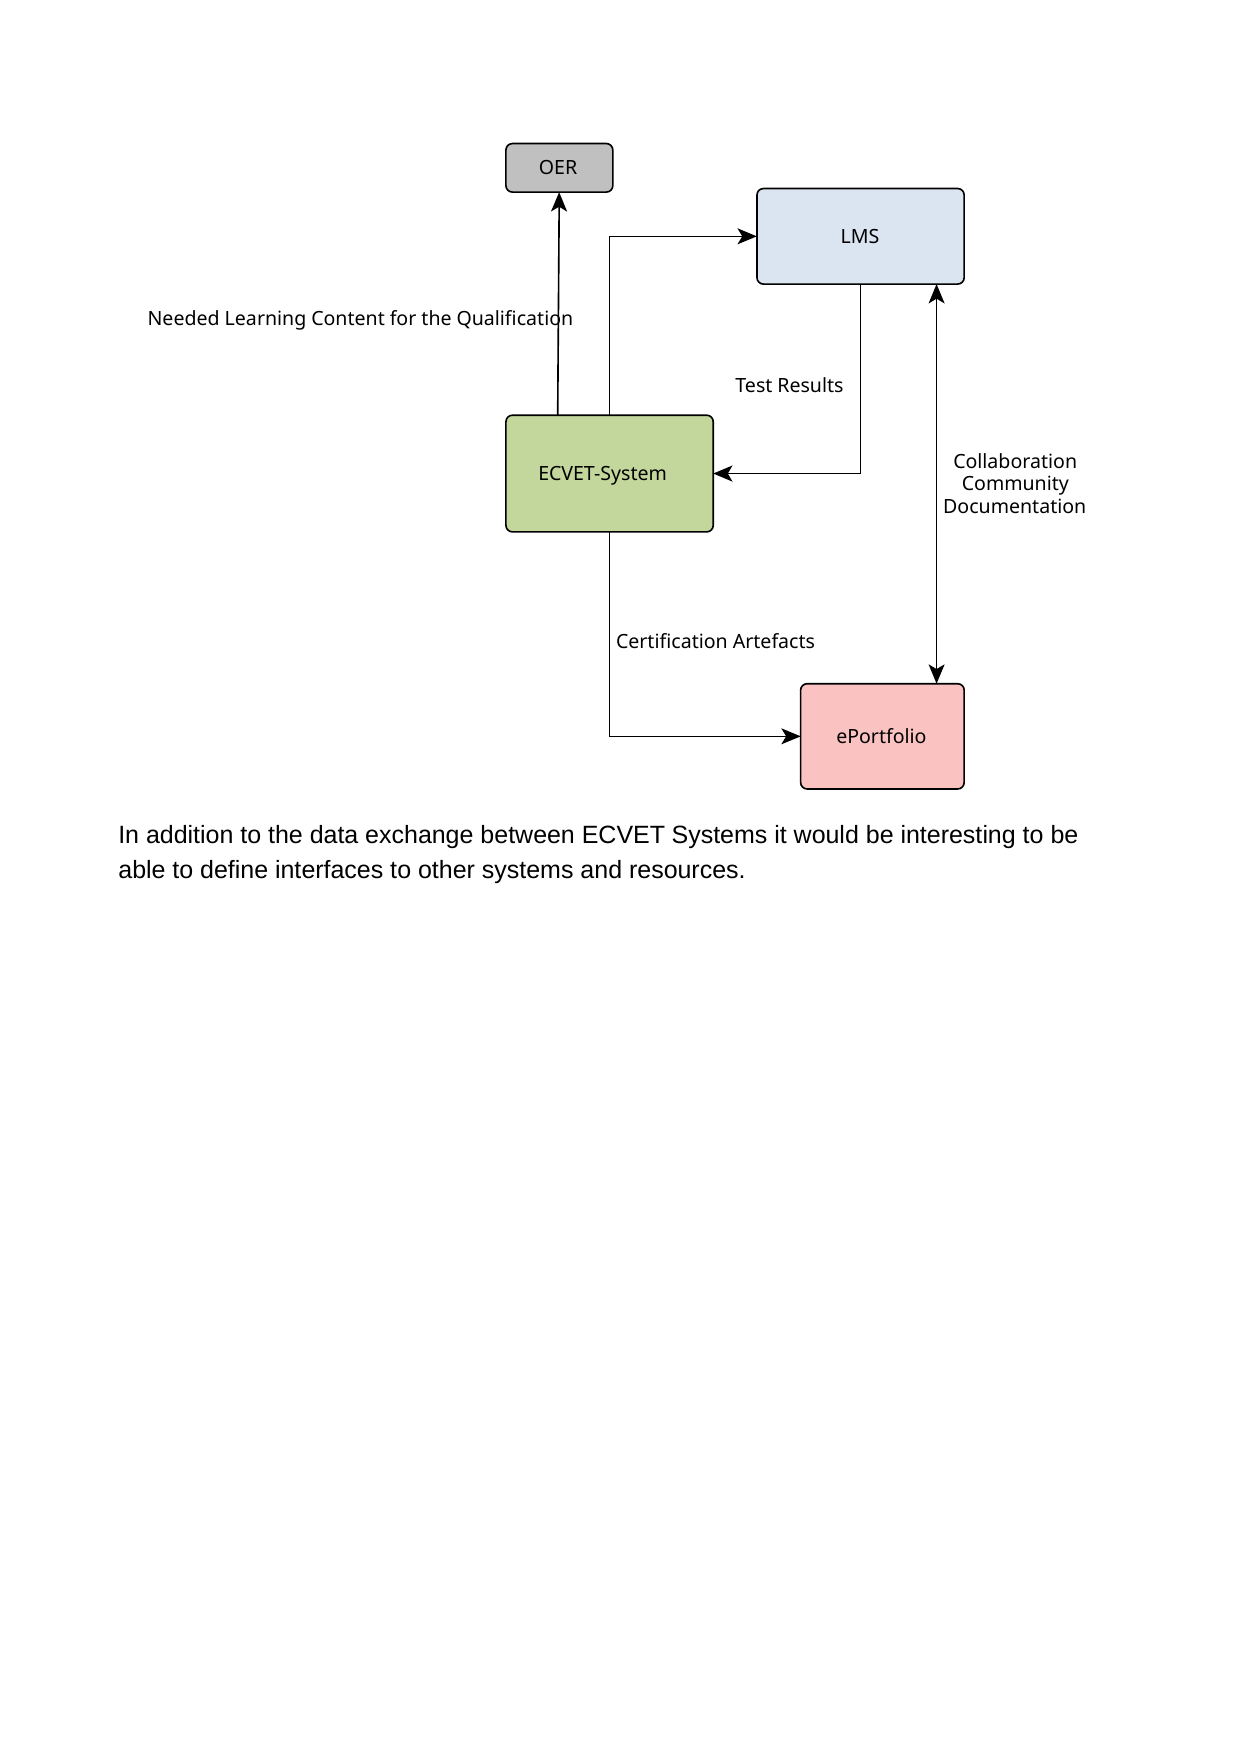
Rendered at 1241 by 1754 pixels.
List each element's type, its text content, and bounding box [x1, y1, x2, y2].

text In addition to the data exchange between ECVET Systems it would be interesting to be able to define interfaces to other systems and resources. [118, 814, 1122, 883]
